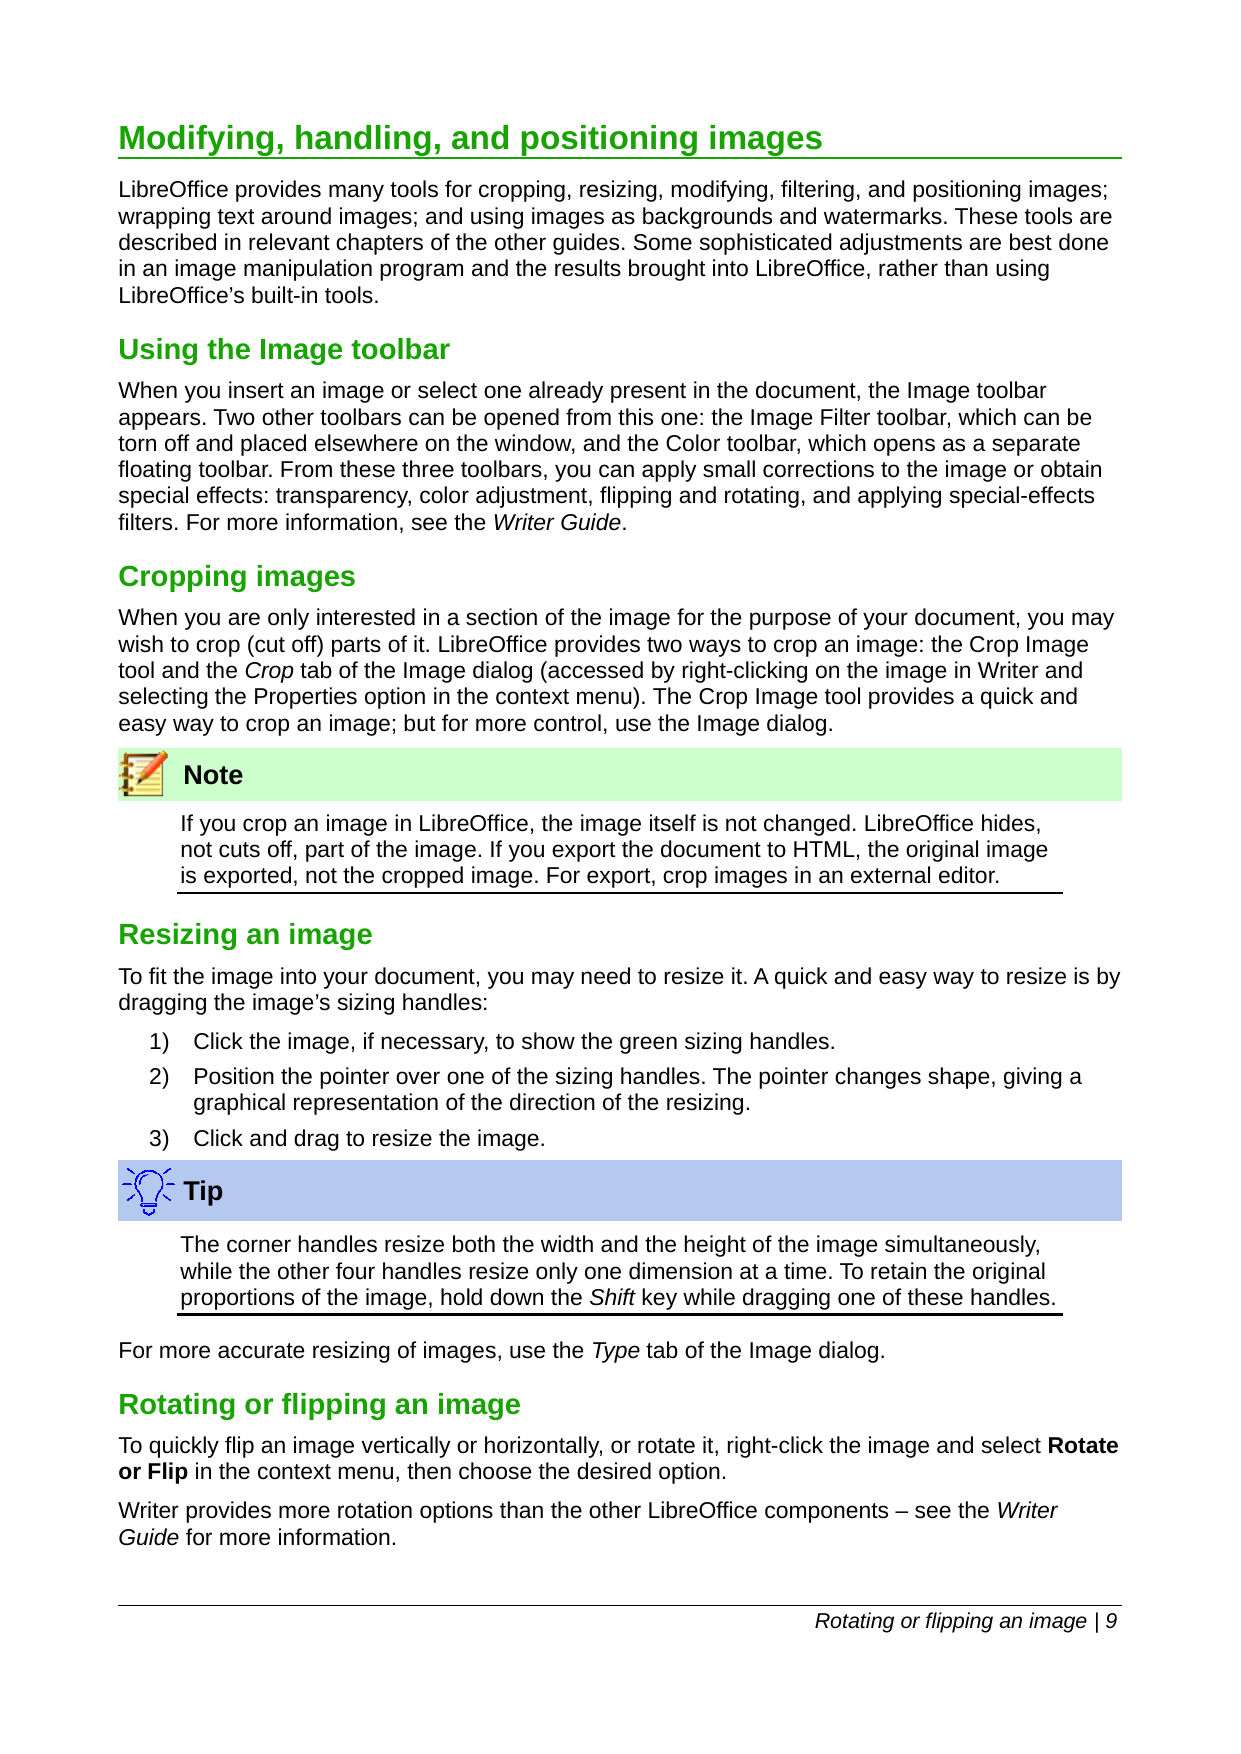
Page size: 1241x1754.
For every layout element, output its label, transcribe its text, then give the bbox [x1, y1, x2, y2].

text When you are only interested in a section of the image for the purpose of your document, you may wish to crop (cut off) parts of it. LibreOffice provides two ways to crop an image: the Crop Image tool and the Crop tab of the Image dialog (accessed by right-clicking on the image in Writer and selecting the Properties option in the context menu). The Crop Image tool provides a quick and easy way to crop an image; but for more control, use the Image dialog. [118, 604, 1122, 736]
subtitle Using the Image toolbar [118, 332, 1122, 365]
text To quickly flip an image vertically or horizontally, or rotate it, right-click the image and select Rotate or Flip in the context menu, then choose the desired option. [118, 1432, 1122, 1485]
subtitle Modifying, handling, and positioning images [118, 118, 1122, 157]
subtitle Rotating or flipping an image [118, 1387, 1122, 1420]
picture [119, 1160, 179, 1220]
text For more accurate resizing of images, use the Type tab of the Image dialog. [118, 1337, 1122, 1363]
subtitle Resizing an image [118, 917, 1122, 951]
text LibreOffice provides many tools for cropping, resizing, modifying, filtering, and positioning images; wrapping text around images; and using images as backgrounds and watermarks. These tools are described in relevant chapters of the other guides. Some sophisticated adjustments are best done in an image manipulation program and the results brought into LibreOffice, rather than using LibreOffice’s built-in tools. [118, 176, 1122, 308]
text The corner handles resize both the width and the height of the image simultaneously, while the other four handles resize only one dimension at a time. To retain the original proportions of the image, hold down the Shift key while dragging one of these handles. [177, 1228, 1063, 1313]
list Position the pointer over one of the sizing handles. The pointer changes shape, giving a graphical representation of the direction of the resizing. [169, 1063, 1122, 1116]
text When you insert an image or select one already present in the document, the Image toolbar appears. Two other toolbars can be opened from this one: the Image Filter toolbar, which can be torn off and placed elsewhere on the window, and the Color toolbar, which opens as a separate floating toolbar. From these three toolbars, you can apply small corrections to the image or obtain special effects: transparency, color adjustment, flipping and rotating, and applying special-effects filters. For more information, see the Writer Guide. [118, 377, 1122, 535]
list Click and drag to resize the image. [169, 1124, 1122, 1151]
text To fit the image into your document, you may need to resize it. A quick and easy way to resize is by dragging the image’s sizing handles: [118, 963, 1122, 1015]
subtitle Cropping images [118, 559, 1122, 592]
list Click the image, if necessary, to show the green sizing handles. [169, 1028, 1122, 1054]
text If you crop an image in LibreOffice, the image itself is not changed. LibreOffice hides, not cuts off, part of the image. If you export the document to HTML, the original image is exported, not the cropped image. For export, crop images in an external editor. [177, 806, 1063, 892]
picture [119, 749, 170, 800]
subtitle Note [118, 748, 1122, 801]
text Writer provides more rotation options than the other LibreOffice components – see the Writer Guide for more information. [118, 1497, 1122, 1550]
subtitle Tip [118, 1160, 1122, 1221]
